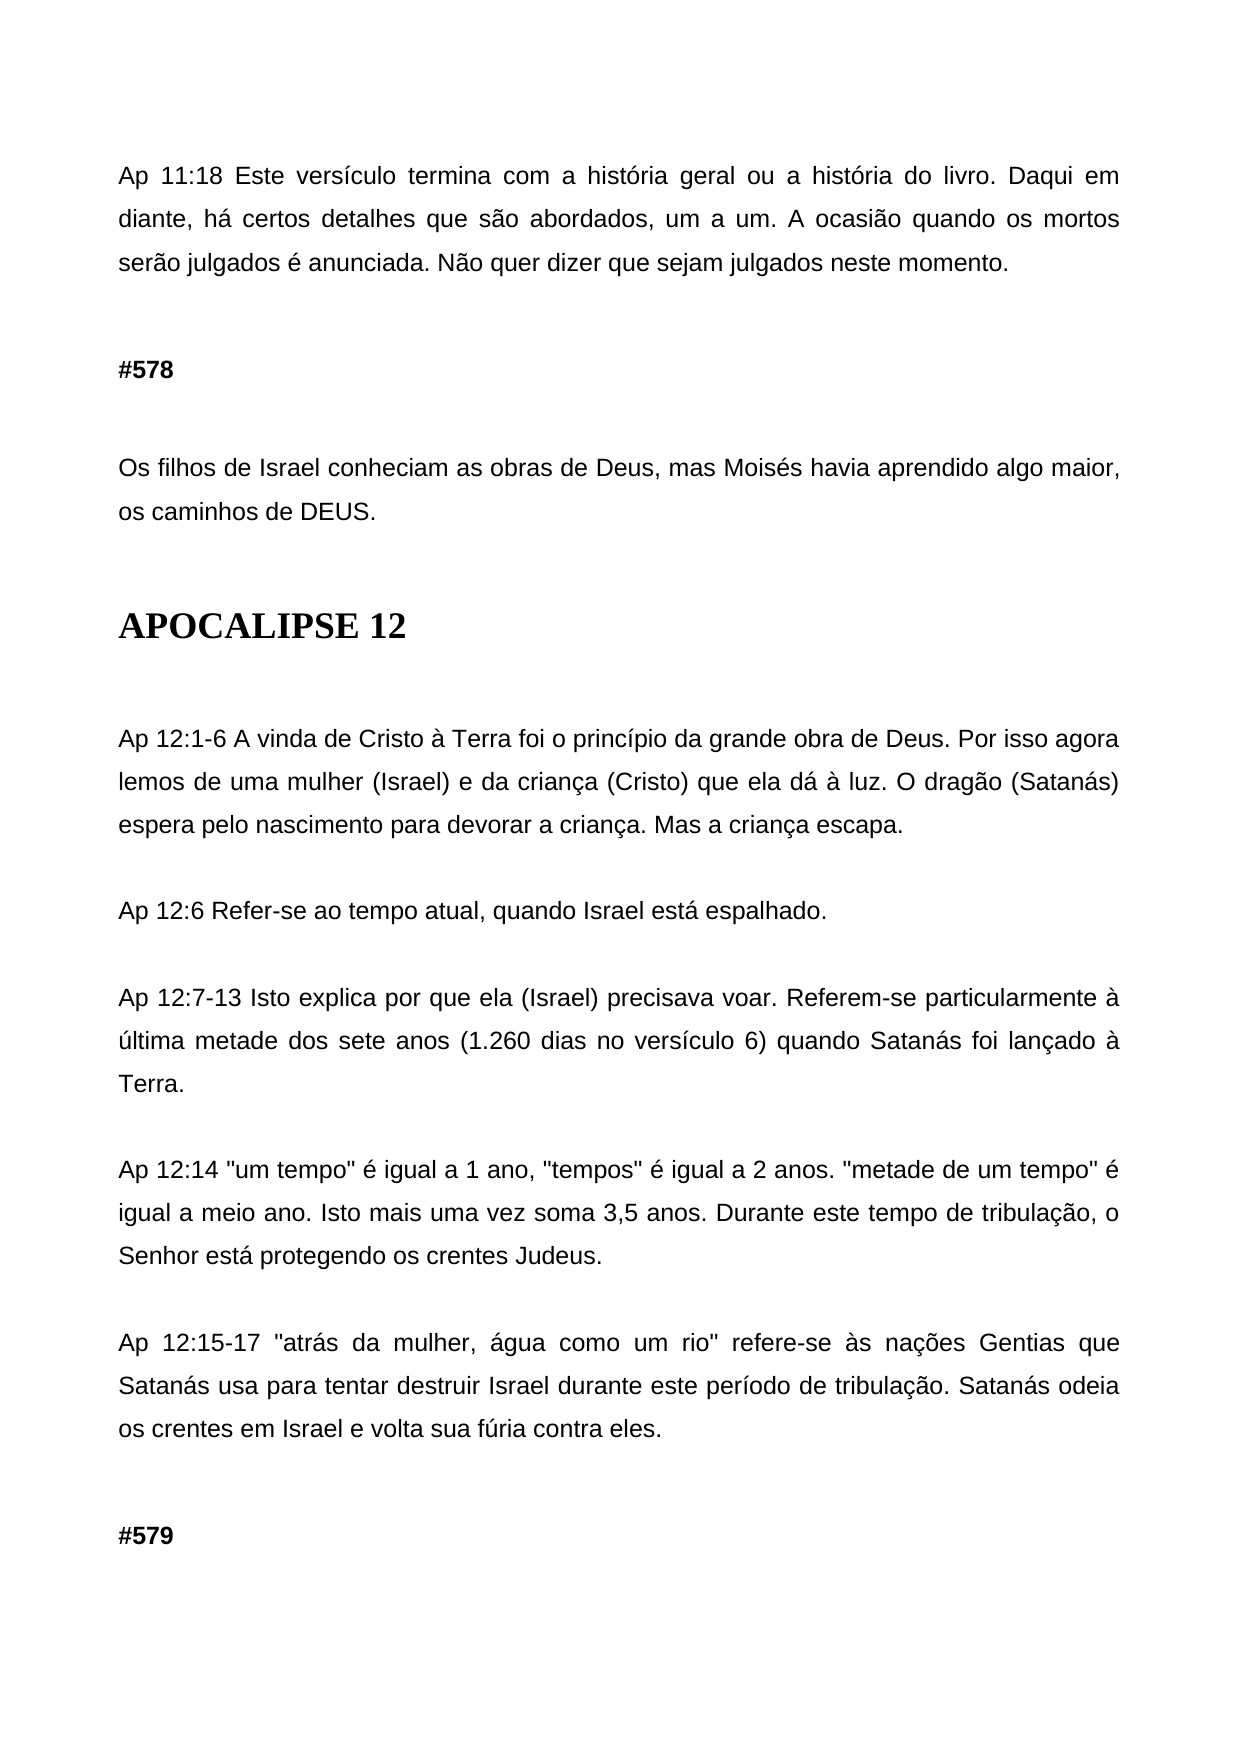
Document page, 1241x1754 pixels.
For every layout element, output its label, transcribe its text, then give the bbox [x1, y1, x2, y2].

text Ap 12:15-17 "atrás da mulher, água como um rio" refere-se às nações Gentias que Satanás usa para tentar destruir Israel durante este período de tribulação. Satanás odeia os crentes em Israel e volta sua fúria contra eles. [118, 1328, 1122, 1443]
subtitle APOCALIPSE 12 [118, 603, 1122, 647]
subtitle #578 [118, 354, 1122, 383]
text Ap 12:7-13 Isto explica por que ela (Israel) precisava voar. Referem-se particularmente à última metade dos sete anos (1.260 dias no versículo 6) quando Satanás foi lançado à Terra. [118, 983, 1122, 1098]
text Ap 12:14 "um tempo" é igual a 1 ano, "tempos" é igual a 2 anos. "metade de um tempo" é igual a meio ano. Isto mais uma vez soma 3,5 anos. Durante este tempo de tribulação, o Senhor está protegendo os crentes Judeus. [118, 1155, 1122, 1270]
text Ap 11:18 Este versículo termina com a história geral ou a história do livro. Daqui em diante, há certos detalhes que são abordados, um a um. A ocasião quando os mortos serão julgados é anunciada. Não quer dizer que sejam julgados neste momento. [118, 161, 1122, 276]
text Os filhos de Israel conheciam as obras de Deus, mas Moisés havia aprendido algo maior, os caminhos de DEUS. [118, 453, 1122, 525]
text Ap 12:1-6 A vinda de Cristo à Terra foi o princípio da grande obra de Deus. Por isso agora lemos de uma mulher (Israel) e da criança (Cristo) que ela dá à luz. O dragão (Satanás) espera pelo nascimento para devorar a criança. Mas a criança escapa. [118, 724, 1122, 839]
subtitle #579 [118, 1521, 1122, 1550]
text Ap 12:6 Refer-se ao tempo atual, quando Israel está espalhado. [118, 896, 1122, 925]
